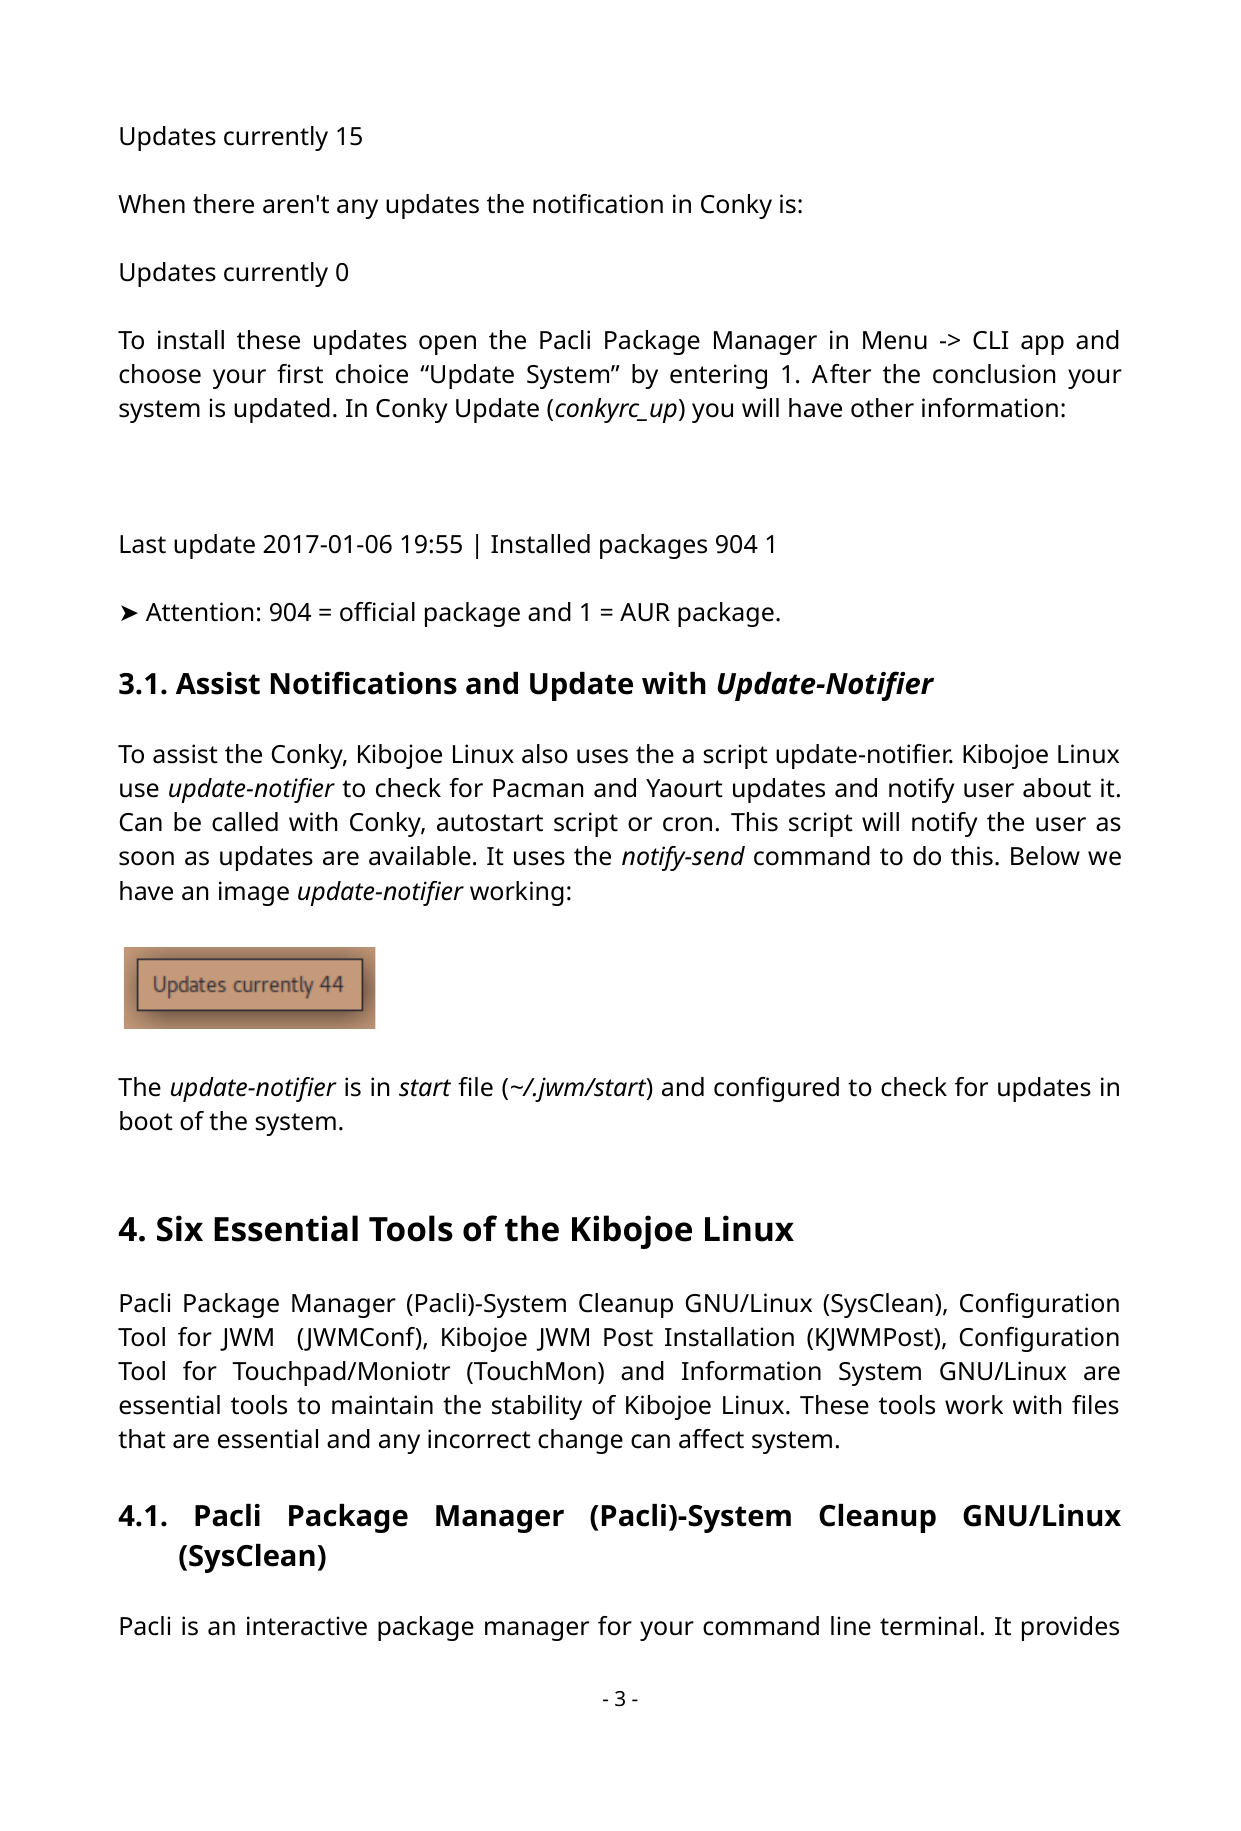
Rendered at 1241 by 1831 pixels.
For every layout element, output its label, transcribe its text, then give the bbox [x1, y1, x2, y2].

text When there aren't any updates the notification in Conky is: [118, 152, 1122, 220]
picture [123, 947, 376, 1029]
text The update-notifier is in start file (~/.jwm/start) and configured to check for updates in boot of the system. [118, 1070, 1122, 1138]
subtitle 4. Six Essential Tools of the Kibojoe Linux [118, 1206, 1122, 1251]
text Updates currently 15 [118, 118, 1122, 152]
text To assist the Conky, Kibojoe Linux also uses the a script update-notifier. Kibojoe Linux use update-notifier to check for Pacman and Yaourt updates and notify user about it. Can be called with Conky, autostart script or cron. This script will notify the user as soon as updates are available. It uses the notify-send command to do this. Below we have an image update-notifier working: [118, 737, 1122, 907]
text To install these updates open the Pacli Package Manager in Menu -> CLI app and choose your first choice “Update System” by entering 1. After the conclusion your system is updated. In Conky Update (conkyrc_up) you will have other information: [118, 322, 1122, 425]
subtitle 4.1. Pacli Package Manager (Pacli)-System Cleanup GNU/Linux (SysClean) [118, 1496, 1122, 1575]
table_header [118, 941, 1122, 1036]
text ➤ Attention: 904 = official package and 1 = AUR package. [118, 595, 1122, 629]
text Updates currently 0 [118, 254, 1122, 288]
subtitle 3.1. Assist Notifications and Update with Update-Notifier [118, 663, 1122, 703]
text Last update 2017-01-06 19:55 | Installed packages 904 1 [118, 527, 1122, 561]
text Pacli Package Manager (Pacli)-System Cleanup GNU/Linux (SysClean), Configuration Tool for JWM (JWMConf), Kibojoe JWM Post Installation (KJWMPost), Configuration Tool for Touchpad/Moniotr (TouchMon) and Information System GNU/Linux are essential tools to maintain the stability of Kibojoe Linux. These tools work with files that are essential and any incorrect change can affect system. [118, 1286, 1122, 1456]
text Pacli is an interactive package manager for your command line terminal. It provides [118, 1609, 1122, 1643]
